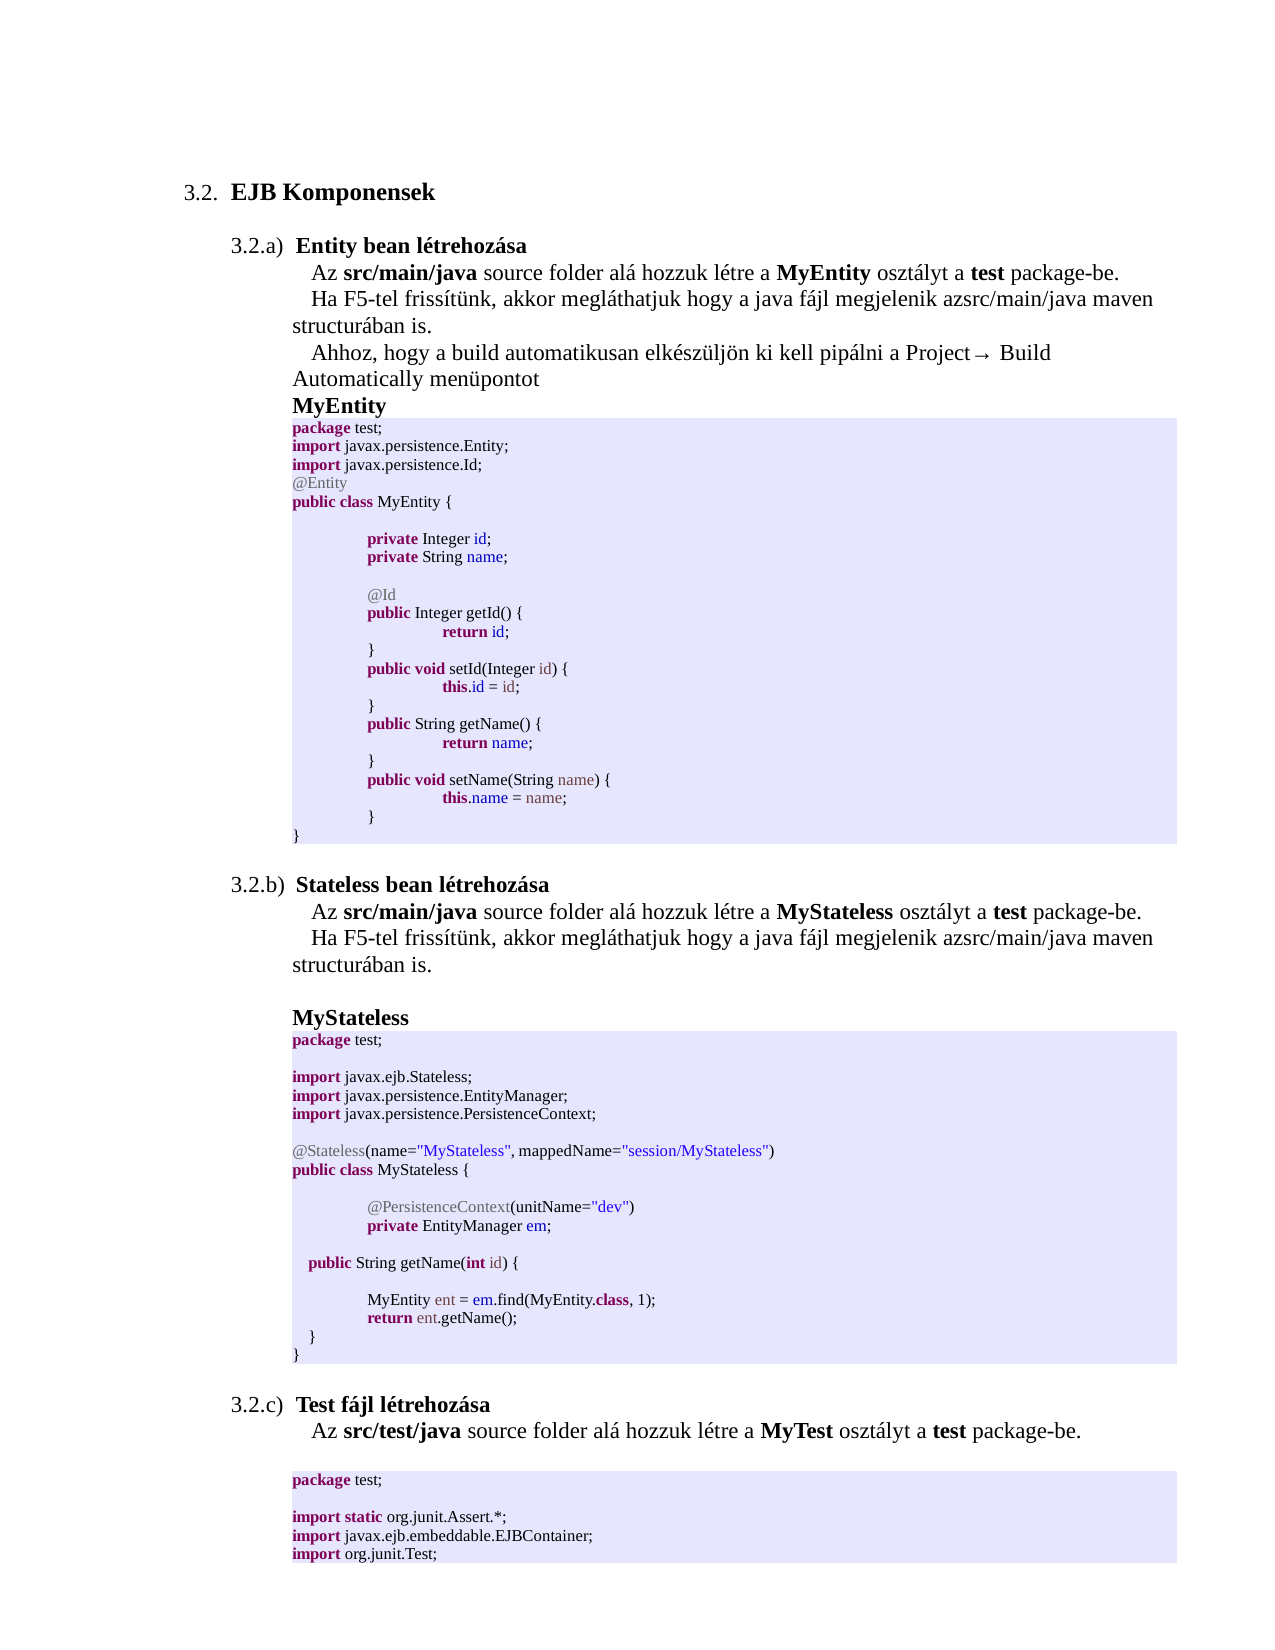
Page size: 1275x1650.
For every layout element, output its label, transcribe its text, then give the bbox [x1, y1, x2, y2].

text } [292, 641, 1177, 659]
text this.name = name; [292, 789, 1177, 807]
text public class MyStateless { [292, 1160, 1177, 1179]
text public class MyEntity { [292, 492, 1177, 511]
subtitle EJB Komponensek [183, 177, 1177, 206]
text public void setId(Integer id) { [292, 659, 1177, 678]
text @Entity [292, 474, 1177, 492]
subtitle Az src/main/java source folder alá hozzuk létre a MyStateless osztályt a test package-be. [292, 898, 1177, 924]
subtitle package test; [292, 1031, 1177, 1049]
text public Integer getId() { [292, 603, 1177, 622]
text import javax.ejb.Stateless; [292, 1068, 1177, 1086]
text private EntityManager em; [292, 1216, 1177, 1234]
subtitle Stateless bean létrehozása [231, 871, 1177, 898]
text package test; [292, 418, 1177, 437]
text } [292, 826, 1177, 844]
text private Integer id; [292, 529, 1177, 548]
text @Stateless(name="MyStateless", mappedName="session/MyStateless") [292, 1142, 1177, 1160]
subtitle Az src/test/java source folder alá hozzuk létre a MyTest osztályt a test package-be. [292, 1417, 1177, 1444]
text import org.junit.Test; [292, 1545, 1177, 1563]
subtitle Ahhoz, hogy a build automatikusan elkészüljön ki kell pipálni a Project→ Build Automatically menüpontot [292, 338, 1177, 392]
text public String getName(int id) { [292, 1253, 1177, 1272]
text private String name; [292, 548, 1177, 566]
text return name; [292, 733, 1177, 752]
subtitle MyStateless [292, 1004, 1177, 1031]
text public String getName() { [292, 715, 1177, 733]
text import javax.ejb.embeddable.EJBContainer; [292, 1526, 1177, 1545]
text } [292, 752, 1177, 770]
subtitle Ha F5-tel frissítünk, akkor megláthatjuk hogy a java fájl megjelenik azsrc/main/java maven structurában is. [292, 924, 1177, 977]
text return ent.getName(); [292, 1309, 1177, 1327]
text import javax.persistence.EntityManager; [292, 1086, 1177, 1105]
subtitle MyEntity [292, 392, 1177, 418]
text MyEntity ent = em.find(MyEntity.class, 1); [292, 1290, 1177, 1309]
subtitle package test; [292, 1471, 1177, 1489]
subtitle Az src/main/java source folder alá hozzuk létre a MyEntity osztályt a test package-be. [292, 259, 1177, 285]
text } [292, 696, 1177, 715]
text } [292, 1327, 1177, 1346]
text public void setName(String name) { [292, 770, 1177, 789]
text @Id [292, 585, 1177, 603]
text import javax.persistence.PersistenceContext; [292, 1105, 1177, 1123]
text @PersistenceContext(unitName="dev") [292, 1197, 1177, 1216]
subtitle Test fájl létrehozása [231, 1391, 1177, 1417]
text } [292, 1346, 1177, 1364]
text } [292, 807, 1177, 826]
text import static org.junit.Assert.*; [292, 1508, 1177, 1526]
subtitle Ha F5-tel frissítünk, akkor megláthatjuk hogy a java fájl megjelenik azsrc/main/java maven structurában is. [292, 285, 1177, 338]
text import javax.persistence.Entity; [292, 437, 1177, 455]
text return id; [292, 622, 1177, 641]
text this.id = id; [292, 678, 1177, 696]
subtitle Entity bean létrehozása [231, 232, 1177, 259]
text import javax.persistence.Id; [292, 455, 1177, 474]
